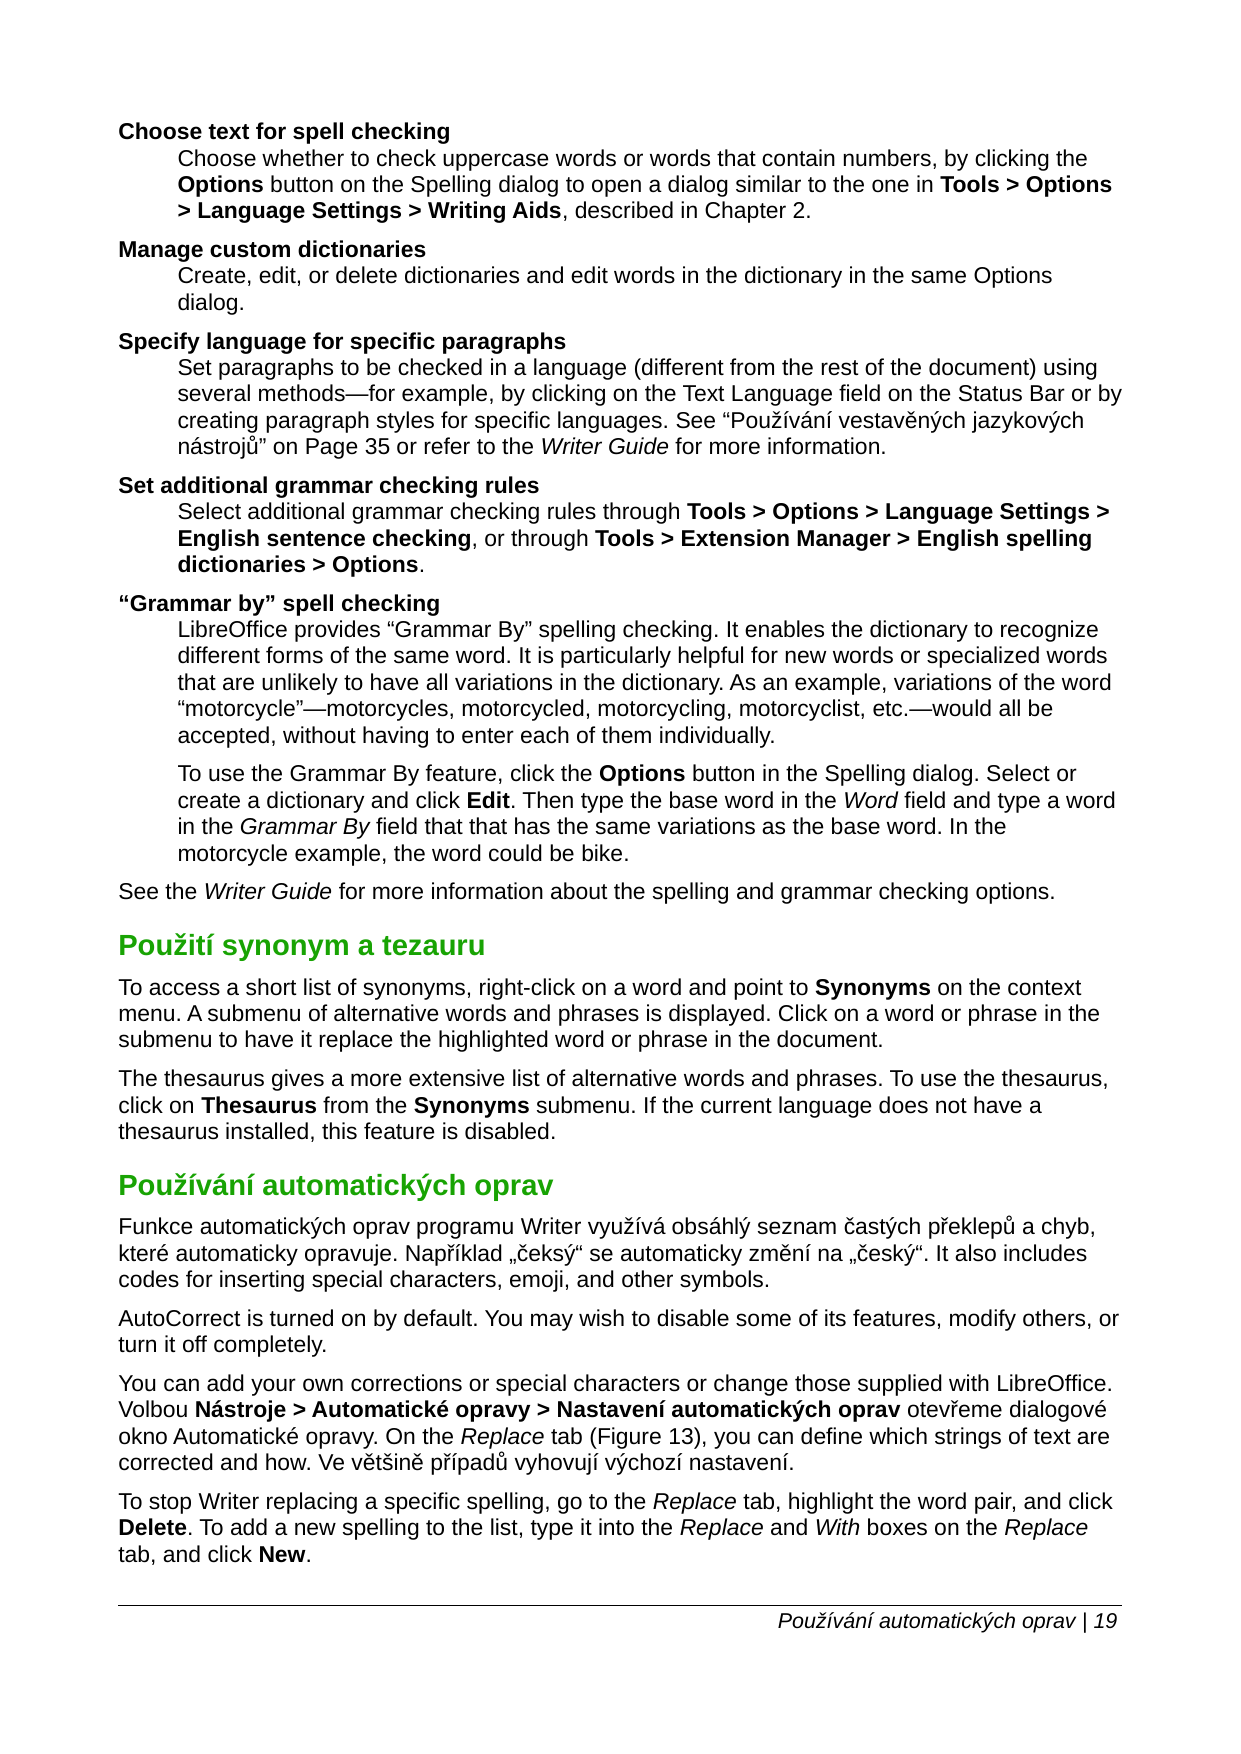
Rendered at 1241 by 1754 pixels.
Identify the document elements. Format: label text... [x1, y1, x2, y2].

subtitle Použití synonym a tezauru [118, 928, 1122, 962]
text See the Writer Guide for more information about the spelling and grammar checking options. [118, 878, 1122, 905]
list The thesaurus gives a more extensive list of alternative words and phrases. To use the thesaurus, click on Thesaurus from the Synonyms submenu. If the current language does not have a thesaurus installed, this feature is disabled. [118, 1065, 1122, 1144]
text Choose whether to check uppercase words or words that contain numbers, by clicking the Options button on the Spelling dialog to open a dialog similar to the one in Tools > Options > Language Settings > Writing Aids, described in Chapter 2. [177, 144, 1122, 223]
text Funkce automatických oprav programu Writer využívá obsáhlý seznam častých překlepů a chyb, které automaticky opravuje. Například „čeksý“ se automaticky změní na „český“. It also includes codes for inserting special characters, emoji, and other symbols. [118, 1213, 1122, 1292]
text Specify language for specific paragraphs [118, 328, 1122, 354]
text “Grammar by” spell checking [118, 590, 1122, 616]
text To stop Writer replacing a specific spelling, go to the Replace tab, highlight the word pair, and click Delete. To add a new spelling to the list, type it into the Replace and With boxes on the Replace tab, and click New. [118, 1488, 1122, 1567]
text Select additional grammar checking rules through Tools > Options > Language Settings > English sentence checking, or through Tools > Extension Manager > English spelling dictionaries > Options. [177, 498, 1122, 577]
text Manage custom dictionaries [118, 236, 1122, 262]
text AutoCorrect is turned on by default. You may wish to disable some of its features, modify others, or turn it off completely. [118, 1305, 1122, 1357]
list To access a short list of synonyms, right-click on a word and point to Synonyms on the context menu. A submenu of alternative words and phrases is displayed. Click on a word or phrase in the submenu to have it replace the highlighted word or phrase in the document. [118, 974, 1122, 1053]
text You can add your own corrections or special characters or change those supplied with LibreOffice. Volbou Nástroje > Automatické opravy > Nastavení automatických oprav otevřeme dialogové okno Automatické opravy. On the Replace tab (Figure 13), you can define which strings of text are corrected and how. Ve většině případů vyhovují výchozí nastavení. [118, 1370, 1122, 1475]
subtitle Používání automatických oprav [118, 1168, 1122, 1201]
text Choose text for spell checking [118, 118, 1122, 144]
text LibreOffice provides “Grammar By” spelling checking. It enables the dictionary to recognize different forms of the same word. It is particularly helpful for new words or specialized words that are unlikely to have all variations in the dictionary. As an example, variations of the word “motorcycle”—motorcycles, motorcycled, motorcycling, motorcyclist, etc.—would all be accepted, without having to enter each of them individually. [177, 616, 1122, 748]
text To use the Grammar By feature, click the Options button in the Spelling dialog. Select or create a dictionary and click Edit. Then type the base word in the Word field and type a word in the Grammar By field that that has the same variations as the base word. In the motorcycle example, the word could be bike. [177, 760, 1122, 866]
text Set paragraphs to be checked in a language (different from the rest of the document) using several methods—for example, by clicking on the Text Language field on the Status Bar or by creating paragraph styles for specific languages. See “Using built-in language tools” on Page 35 or refer to the Writer Guide for more information. [177, 354, 1122, 459]
text Create, edit, or delete dictionaries and edit words in the dictionary in the same Options dialog. [177, 262, 1122, 315]
text Set additional grammar checking rules [118, 472, 1122, 498]
